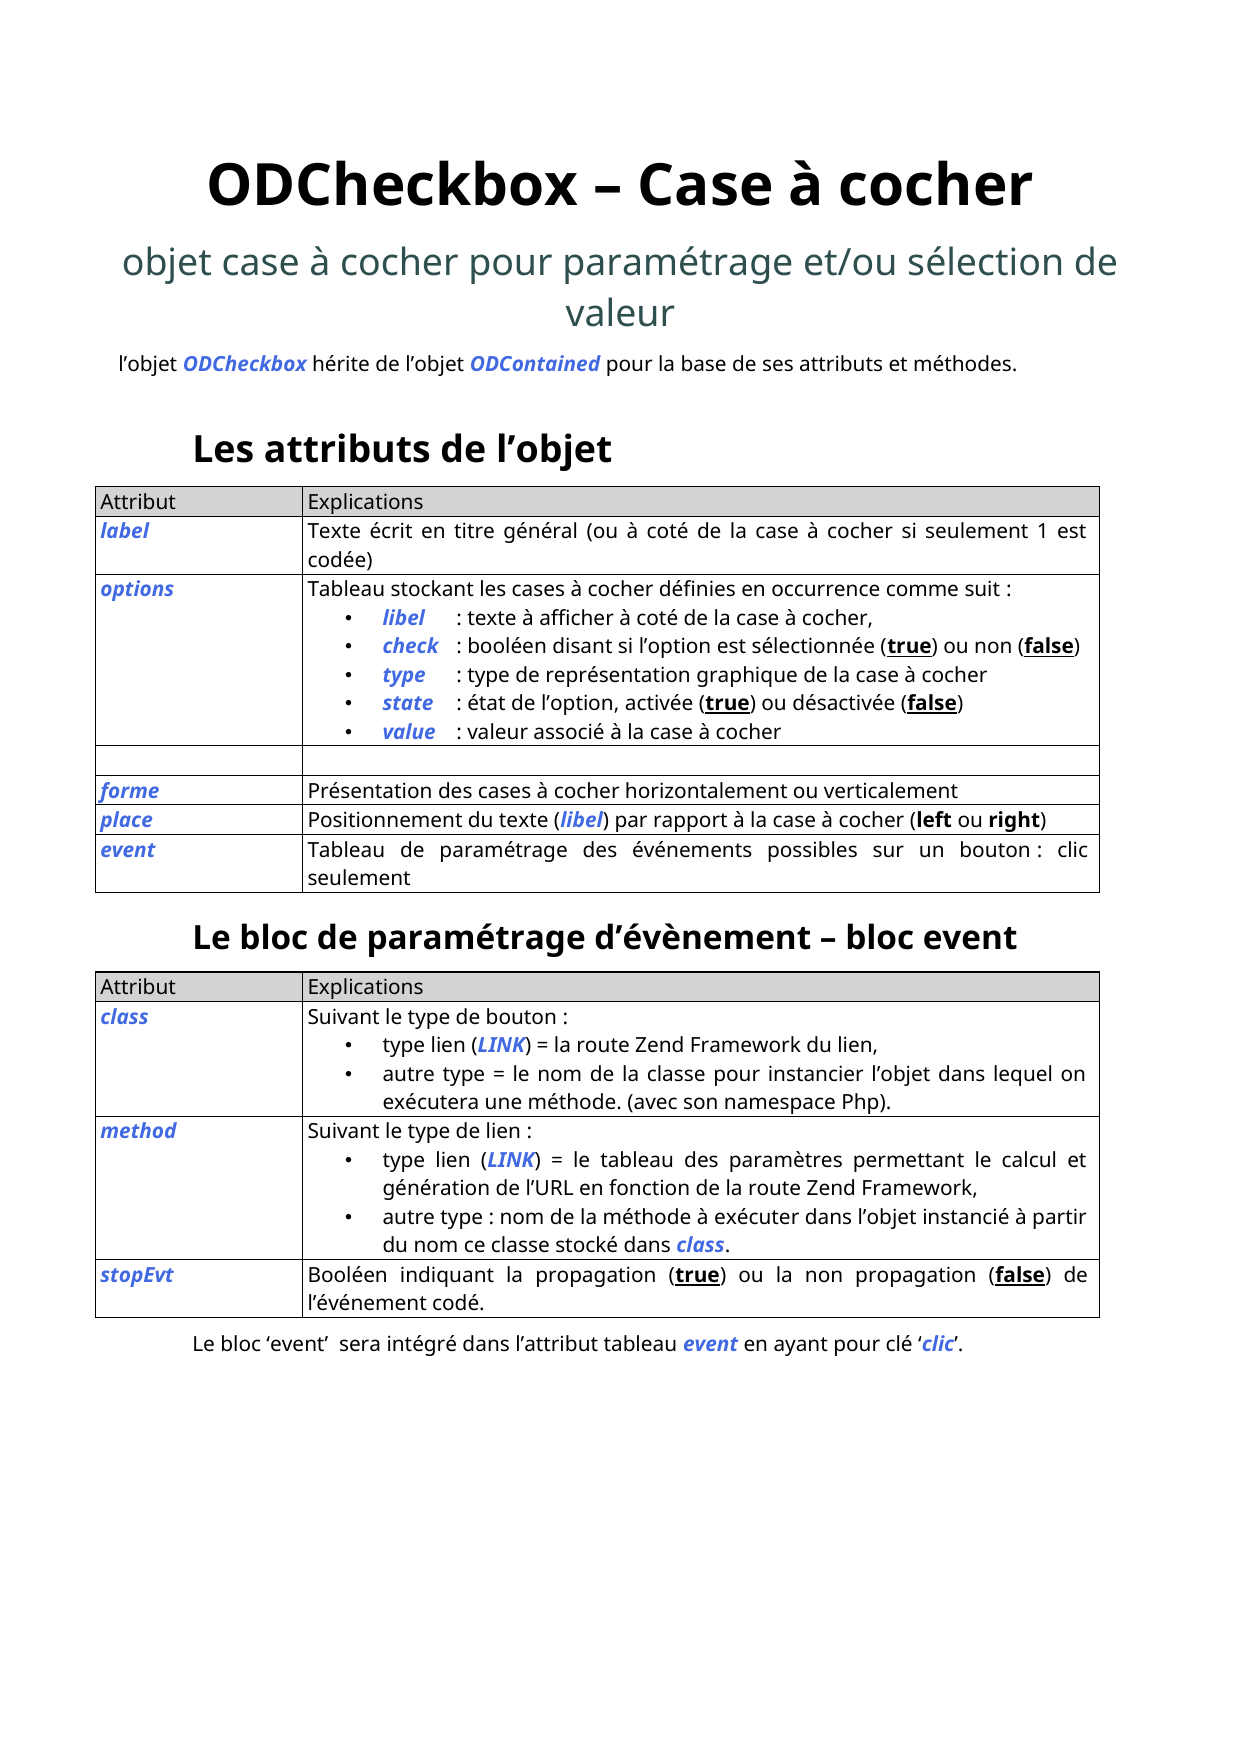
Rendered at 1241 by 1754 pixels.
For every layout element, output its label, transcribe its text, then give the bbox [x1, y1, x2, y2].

table_cell Booléen indiquant la propagation (true) ou la non propagation (false) de l’événement codé. [303, 1260, 1099, 1317]
table_cell [303, 746, 1099, 775]
table_cell Texte écrit en titre général (ou à coté de la case à cocher si seulement 1 est codée) [303, 517, 1099, 573]
list Le bloc ‘event’ sera intégré dans l’attribut tableau event en ayant pour clé ‘clic’. [118, 1329, 1122, 1358]
text l’objet ODCheckbox hérite de l’objet ODContained pour la base de ses attributs et méthodes. [118, 349, 1122, 377]
table_cell options [96, 575, 302, 745]
table_cell [96, 746, 302, 775]
table_cell Présentation des cases à cocher horizontalement ou verticalement [303, 776, 1099, 804]
table_header Explications [303, 487, 1099, 516]
table_cell Suivant le type de lien : type lien (LINK) = le tableau des paramètres permettant le calcul et génération de l’URL en fonction de la route Zend Framework, autre type : nom de la méthode à exécuter dans l’objet instancié à partir du nom ce classe stocké dans class. [303, 1117, 1099, 1259]
subtitle Les attributs de l’objet [118, 423, 1122, 474]
table_cell Tableau de paramétrage des événements possibles sur un bouton : clic seulement [303, 835, 1099, 892]
table_header Explications [303, 973, 1099, 1001]
table_cell stopEvt [96, 1260, 302, 1317]
subtitle objet case à cocher pour paramétrage et/ou sélection de valeur [118, 235, 1122, 337]
title ODCheckbox – Case à cocher [118, 143, 1122, 223]
table_cell place [96, 805, 302, 834]
table_cell Positionnement du texte (libel) par rapport à la case à cocher (left ou right) [303, 805, 1099, 834]
table_cell event [96, 835, 302, 892]
table_header Attribut [96, 487, 302, 516]
table_cell Suivant le type de bouton : type lien (LINK) = la route Zend Framework du lien, autre type = le nom de la classe pour instancier l’objet dans lequel on exécutera une méthode. (avec son namespace Php). [303, 1002, 1099, 1116]
subtitle Le bloc de paramétrage d’évènement – bloc event [118, 913, 1122, 959]
table_cell Tableau stockant les cases à cocher définies en occurrence comme suit : libel : texte à afficher à coté de la case à cocher, check : booléen disant si l’option est sélectionnée (true) ou non (false) type : type de représentation graphique de la case à cocher state : état de l’option, activée (true) ou désactivée (false) value : valeur associé à la case à cocher [303, 575, 1099, 745]
table_cell forme [96, 776, 302, 804]
table_cell method [96, 1117, 302, 1259]
table_cell label [96, 517, 302, 573]
table_header Attribut [96, 973, 302, 1001]
table_cell class [96, 1002, 302, 1116]
